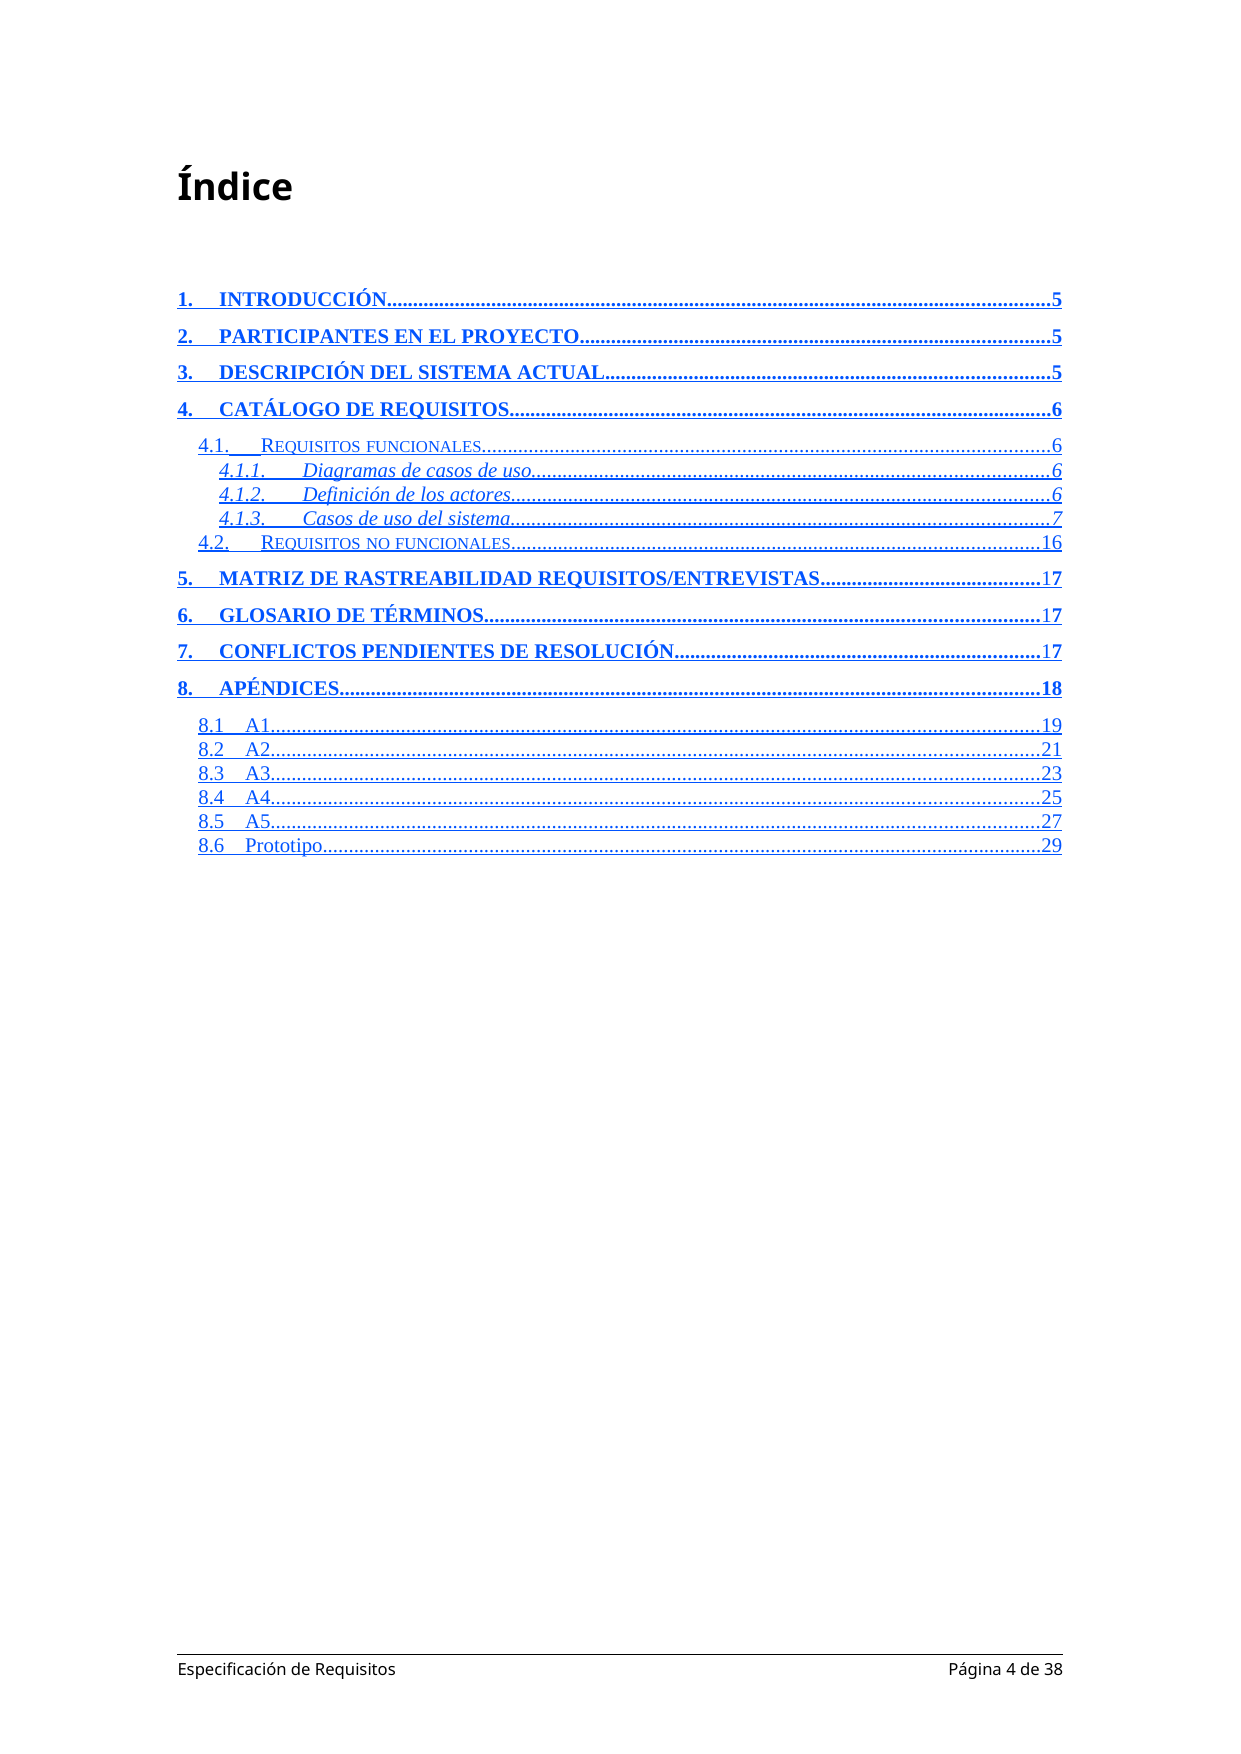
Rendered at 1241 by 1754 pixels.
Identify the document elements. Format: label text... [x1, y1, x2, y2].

text 1. Introducción 5 [177, 287, 1063, 311]
text 2. Participantes en el proyecto 5 [177, 324, 1063, 348]
text 8.2 A2 21 [177, 737, 1063, 761]
text 8.4 A4 25 [177, 785, 1063, 809]
text 4.2. Requisitos no funcionales 16 [198, 530, 1063, 554]
text 4.1.1. Diagramas de casos de uso 6 [219, 457, 1063, 482]
subtitle Índice [177, 160, 1063, 211]
text 8.6 Prototipo 29 [177, 833, 1063, 857]
text 7. Conflictos pendientes de resolución 17 [177, 639, 1063, 663]
text 5. Matriz de rastreabilidad requisitos/entrevistas 17 [177, 566, 1063, 590]
text 4.1.3. Casos de uso del sistema 7 [219, 506, 1063, 530]
text 3. Descripción del sistema actual 5 [177, 360, 1063, 384]
text 8. APÉNDICES 18 [177, 676, 1063, 700]
text 8.1 A1 19 [177, 712, 1063, 737]
text 4. Catálogo de Requisitos 6 [177, 397, 1063, 421]
text 8.3 A3 23 [177, 761, 1063, 785]
text 8.5 A5 27 [177, 809, 1063, 833]
text 4.1. Requisitos funcionales 6 [198, 433, 1063, 457]
text 6. Glosario de Términos 17 [177, 603, 1063, 627]
text 4.1.2. Definición de los actores 6 [219, 482, 1063, 506]
